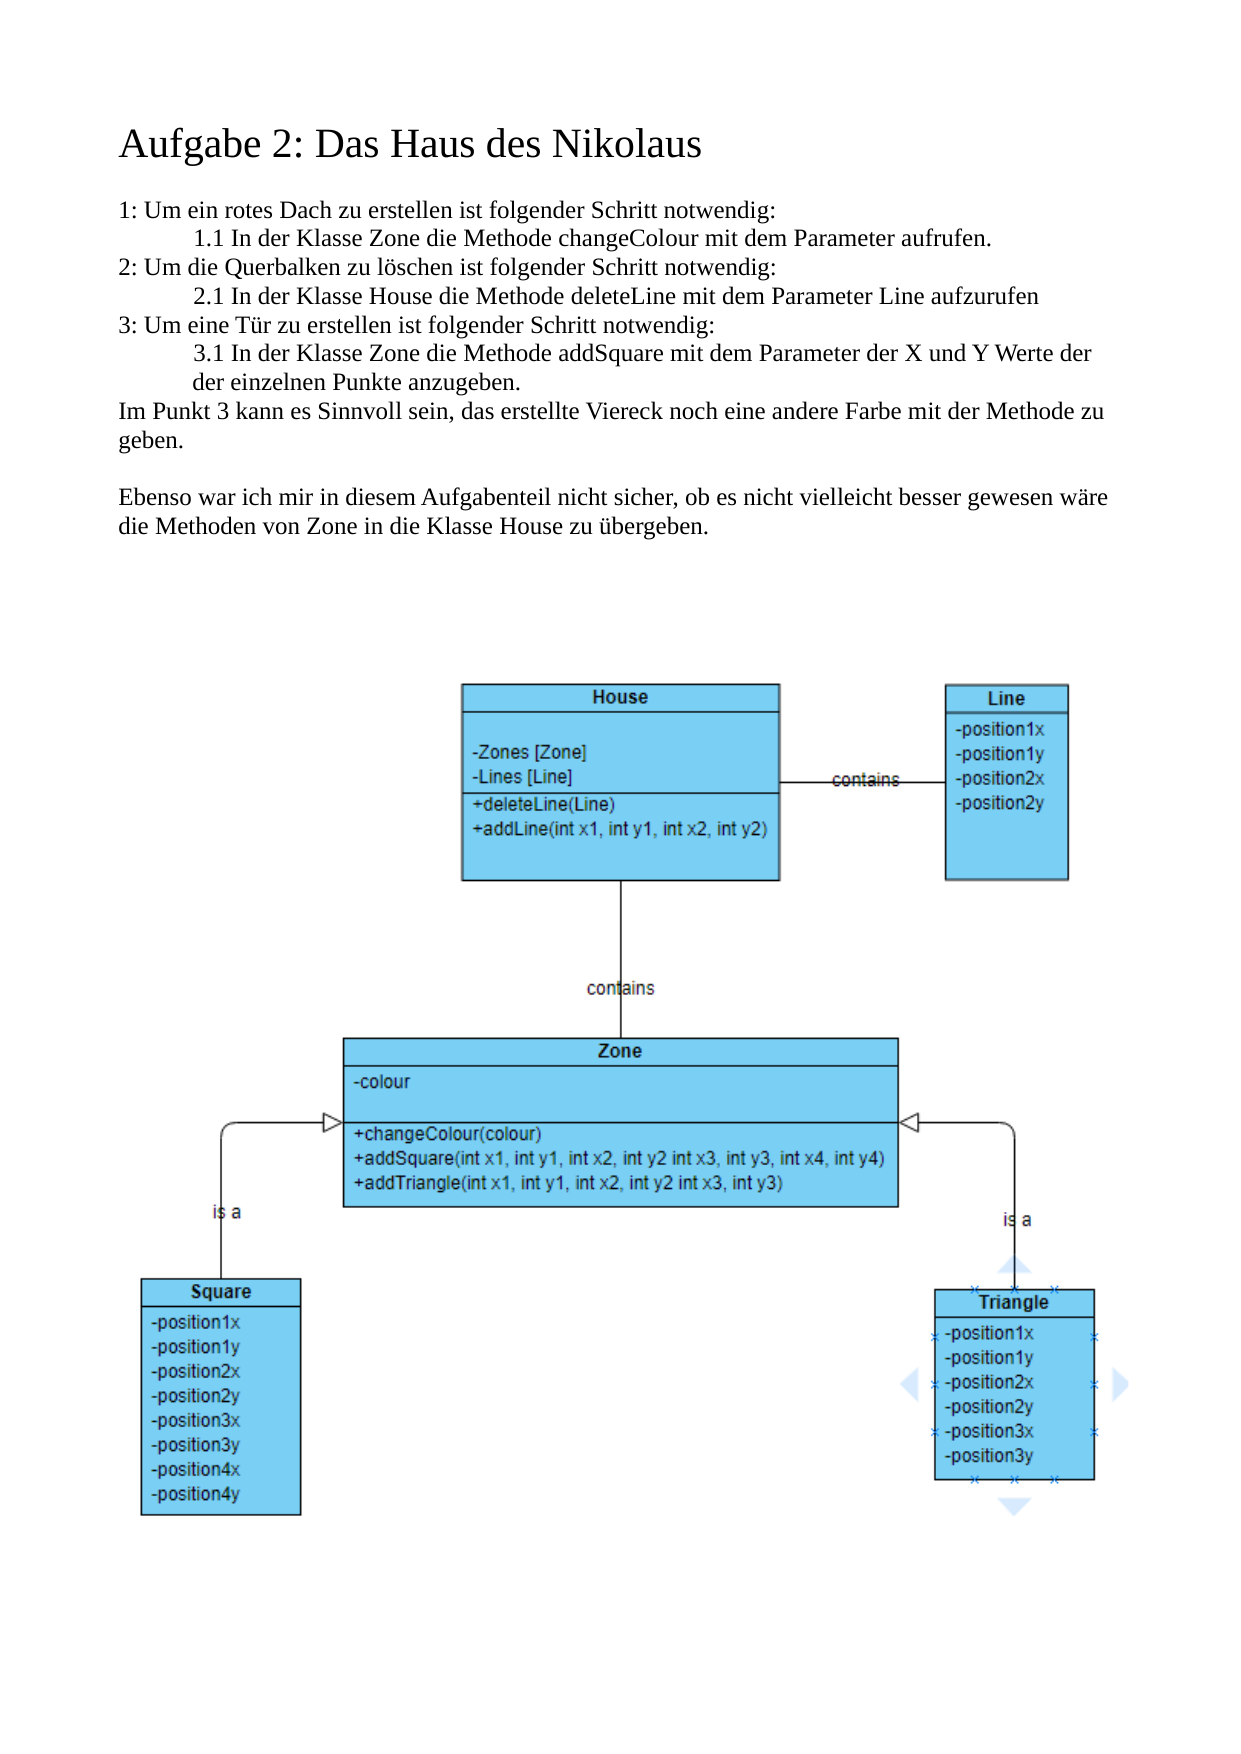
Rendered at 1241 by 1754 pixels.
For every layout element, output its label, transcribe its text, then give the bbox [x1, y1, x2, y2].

text Ebenso war ich mir in diesem Aufgabenteil nicht sicher, ob es nicht vielleicht besser gewesen wäre die Methoden von Zone in die Klasse House zu übergeben. [118, 482, 1122, 540]
text 2: Um die Querbalken zu löschen ist folgender Schritt notwendig: [118, 252, 1122, 281]
text der einzelnen Punkte anzugeben. [118, 367, 1122, 396]
list In der Klasse House die Methode deleteLine mit dem Parameter Line aufzurufen [193, 281, 1122, 310]
text 3: Um eine Tür zu erstellen ist folgender Schritt notwendig: [118, 310, 1122, 338]
text Aufgabe 2: Das Haus des Nikolaus [118, 118, 1122, 166]
list In der Klasse Zone die Methode changeColour mit dem Parameter aufrufen. [193, 223, 1122, 252]
text Im Punkt 3 kann es Sinnvoll sein, das erstellte Viereck noch eine andere Farbe mit der Methode zu geben. [118, 396, 1122, 453]
list In der Klasse Zone die Methode addSquare mit dem Parameter der X und Y Werte der [193, 338, 1122, 367]
picture [124, 644, 1129, 1519]
text 1: Um ein rotes Dach zu erstellen ist folgender Schritt notwendig: [118, 195, 1122, 223]
